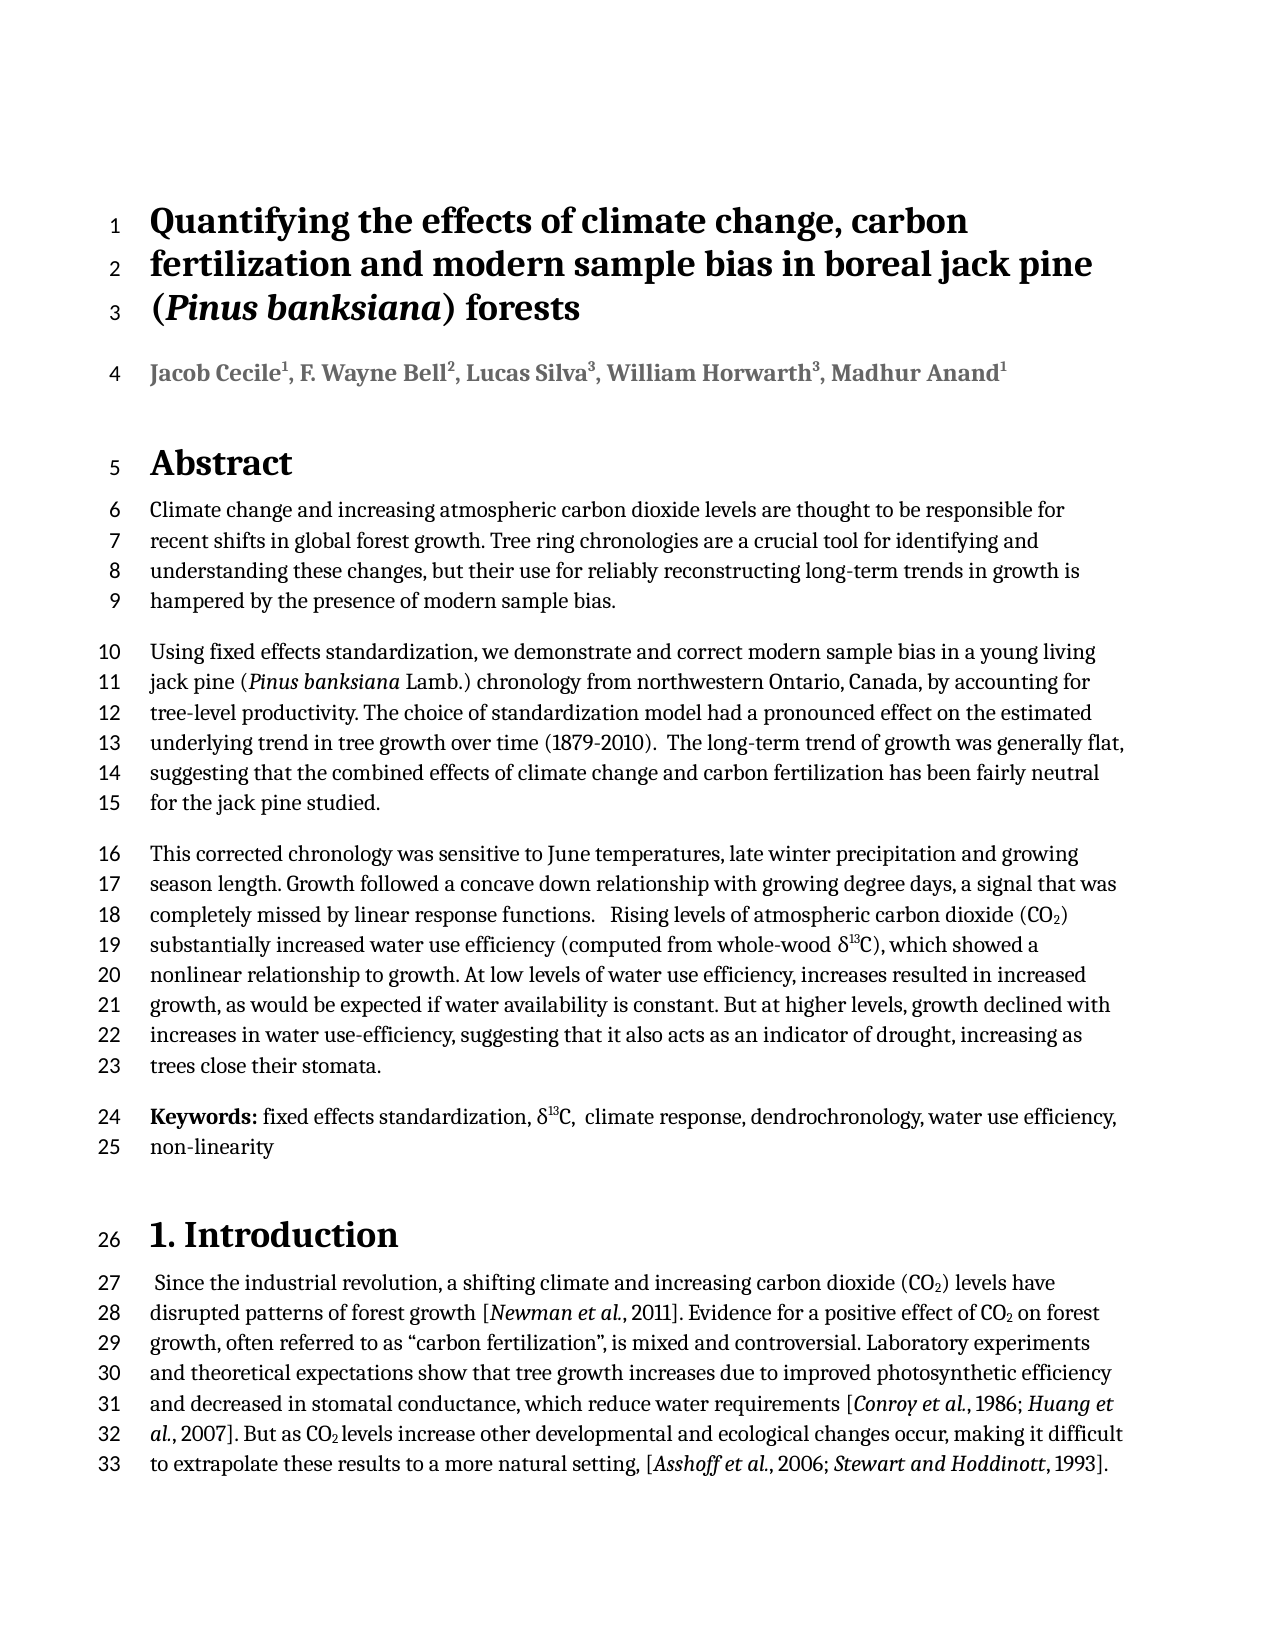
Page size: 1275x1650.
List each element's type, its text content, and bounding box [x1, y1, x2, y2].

subtitle Jacob Cecile1, F. Wayne Bell2, Lucas Silva3, William Horwarth3, Madhur Anand1 [150, 358, 1125, 387]
text This corrected chronology was sensitive to June temperatures, late winter precipitation and growing season length. Growth followed a concave down relationship with growing degree days, a signal that was completely missed by linear response functions. Rising levels of atmospheric carbon dioxide (CO2) substantially increased water use efficiency (computed from whole-wood δ13C), which showed a nonlinear relationship to growth. At low levels of water use efficiency, increases resulted in increased growth, as would be expected if water availability is constant. But at higher levels, growth declined with increases in water use-efficiency, suggesting that it also acts as an indicator of drought, increasing as trees close their stomata. [150, 841, 1125, 1079]
subtitle Quantifying the effects of climate change, carbon fertilization and modern sample bias in boreal jack pine (Pinus banksiana) forests [150, 200, 1125, 329]
text Using fixed effects standardization, we demonstrate and correct modern sample bias in a young living jack pine (Pinus banksiana Lamb.) chronology from northwestern Ontario, Canada, by accounting for tree-level productivity. The choice of standardization model had a pronounced effect on the estimated underlying trend in tree growth over time (1879-2010). The long-term trend of growth was generally flat, suggesting that the combined effects of climate change and carbon fertilization has been fairly neutral for the jack pine studied. [150, 639, 1125, 816]
subtitle 1. Introduction [150, 1214, 1125, 1257]
text Since the industrial revolution, a shifting climate and increasing carbon dioxide (CO2) levels have disrupted patterns of forest growth [Newman et al., 2011]. Evidence for a positive effect of CO2 on forest growth, often referred to as “carbon fertilization”, is mixed and controversial. Laboratory experiments and theoretical expectations show that tree growth increases due to improved photosynthetic efficiency and decreased in stomatal conductance, which reduce water requirements [Conroy et al., 1986; Huang et al., 2007]. But as CO2 levels increase other developmental and ecological changes occur, making it difficult to extrapolate these results to a more natural setting, [Asshoff et al., 2006; Stewart and Hoddinott, 1993]. [150, 1269, 1125, 1477]
text Climate change and increasing atmospheric carbon dioxide levels are thought to be responsible for recent shifts in global forest growth. Tree ring chronologies are a crucial tool for identifying and understanding these changes, but their use for reliably reconstructing long-term trends in growth is hampered by the presence of modern sample bias. [150, 497, 1125, 614]
subtitle Abstract [150, 442, 1125, 485]
text Keywords: fixed effects standardization, δ13C, climate response, dendrochronology, water use efficiency, non-linearity [150, 1103, 1125, 1160]
